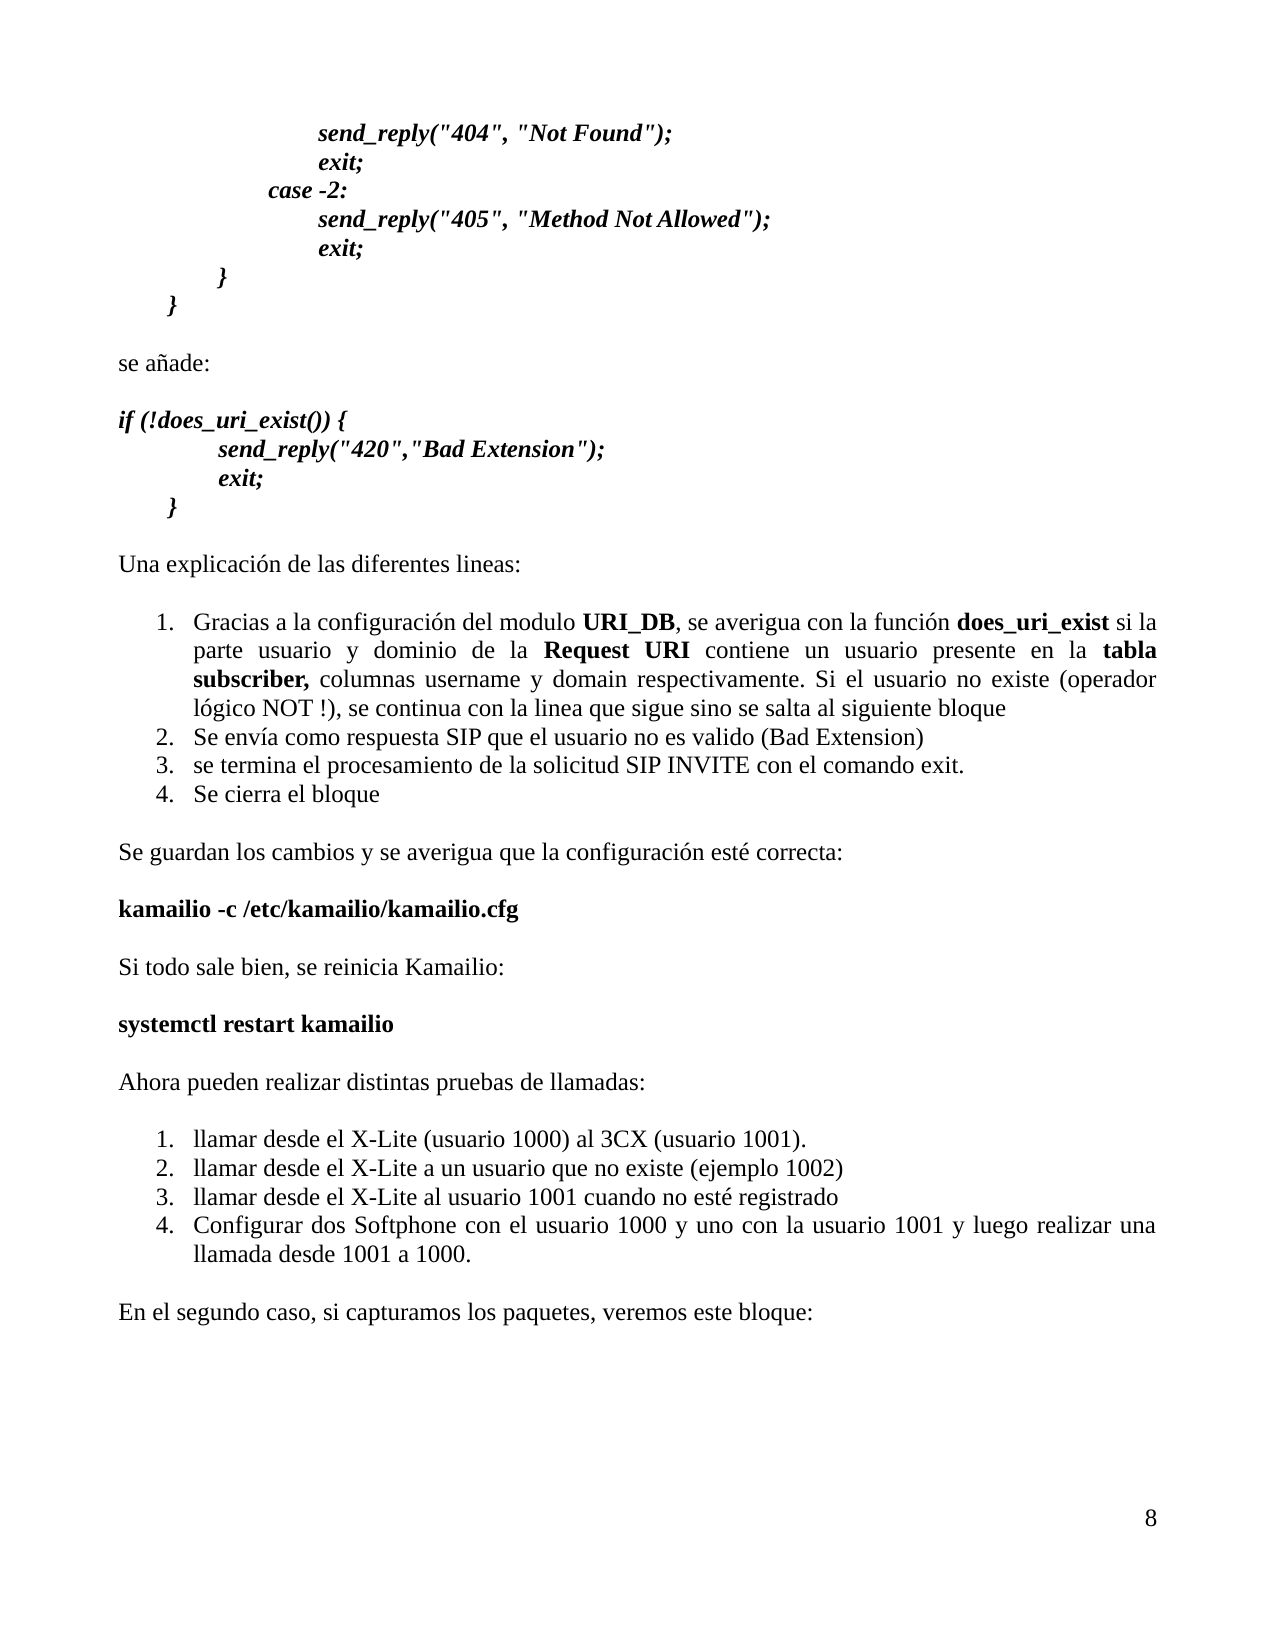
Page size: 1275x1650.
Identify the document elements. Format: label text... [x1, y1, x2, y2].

text if (!does_uri_exist()) { [118, 406, 1157, 434]
text } [118, 492, 1157, 521]
text exit; [118, 233, 1157, 262]
text send_reply("404", "Not Found"); [118, 118, 1157, 147]
list llamar desde el X-Lite a un usuario que no existe (ejemplo 1002) [156, 1153, 1157, 1182]
text se añade: [118, 348, 1157, 377]
text Si todo sale bien, se reinicia Kamailio: [118, 952, 1157, 981]
text case -2: [118, 176, 1157, 204]
text kamailio -c /etc/kamailio/kamailio.cfg [118, 894, 1157, 923]
text Una explicación de las diferentes lineas: [118, 549, 1157, 578]
text Se guardan los cambios y se averigua que la configuración esté correcta: [118, 837, 1157, 866]
list llamar desde el X-Lite (usuario 1000) al 3CX (usuario 1001). [156, 1124, 1157, 1153]
text En el segundo caso, si capturamos los paquetes, veremos este bloque: [118, 1297, 1157, 1326]
text send_reply("420","Bad Extension"); [118, 434, 1157, 463]
list llamar desde el X-Lite al usuario 1001 cuando no esté registrado [156, 1182, 1157, 1211]
text send_reply("405", "Method Not Allowed"); [118, 204, 1157, 233]
text } [118, 291, 1157, 319]
text } [118, 262, 1157, 291]
list Se envía como respuesta SIP que el usuario no es valido (Bad Extension) [156, 722, 1157, 751]
list Configurar dos Softphone con el usuario 1000 y uno con la usuario 1001 y luego realizar una llamada desde 1001 a 1000. [156, 1211, 1157, 1268]
text systemctl restart kamailio [118, 1009, 1157, 1038]
text exit; [118, 147, 1157, 176]
text exit; [118, 463, 1157, 492]
text Ahora pueden realizar distintas pruebas de llamadas: [118, 1067, 1157, 1096]
list Gracias a la configuración del modulo URI_DB, se averigua con la función does_uri_exist si la parte usuario y dominio de la Request URI contiene un usuario presente en la tabla subscriber, columnas username y domain respectivamente. Si el usuario no existe (operador lógico NOT !), se continua con la linea que sigue sino se salta al siguiente bloque [156, 607, 1157, 722]
list se termina el procesamiento de la solicitud SIP INVITE con el comando exit. [156, 751, 1157, 779]
list Se cierra el bloque [156, 779, 1157, 808]
